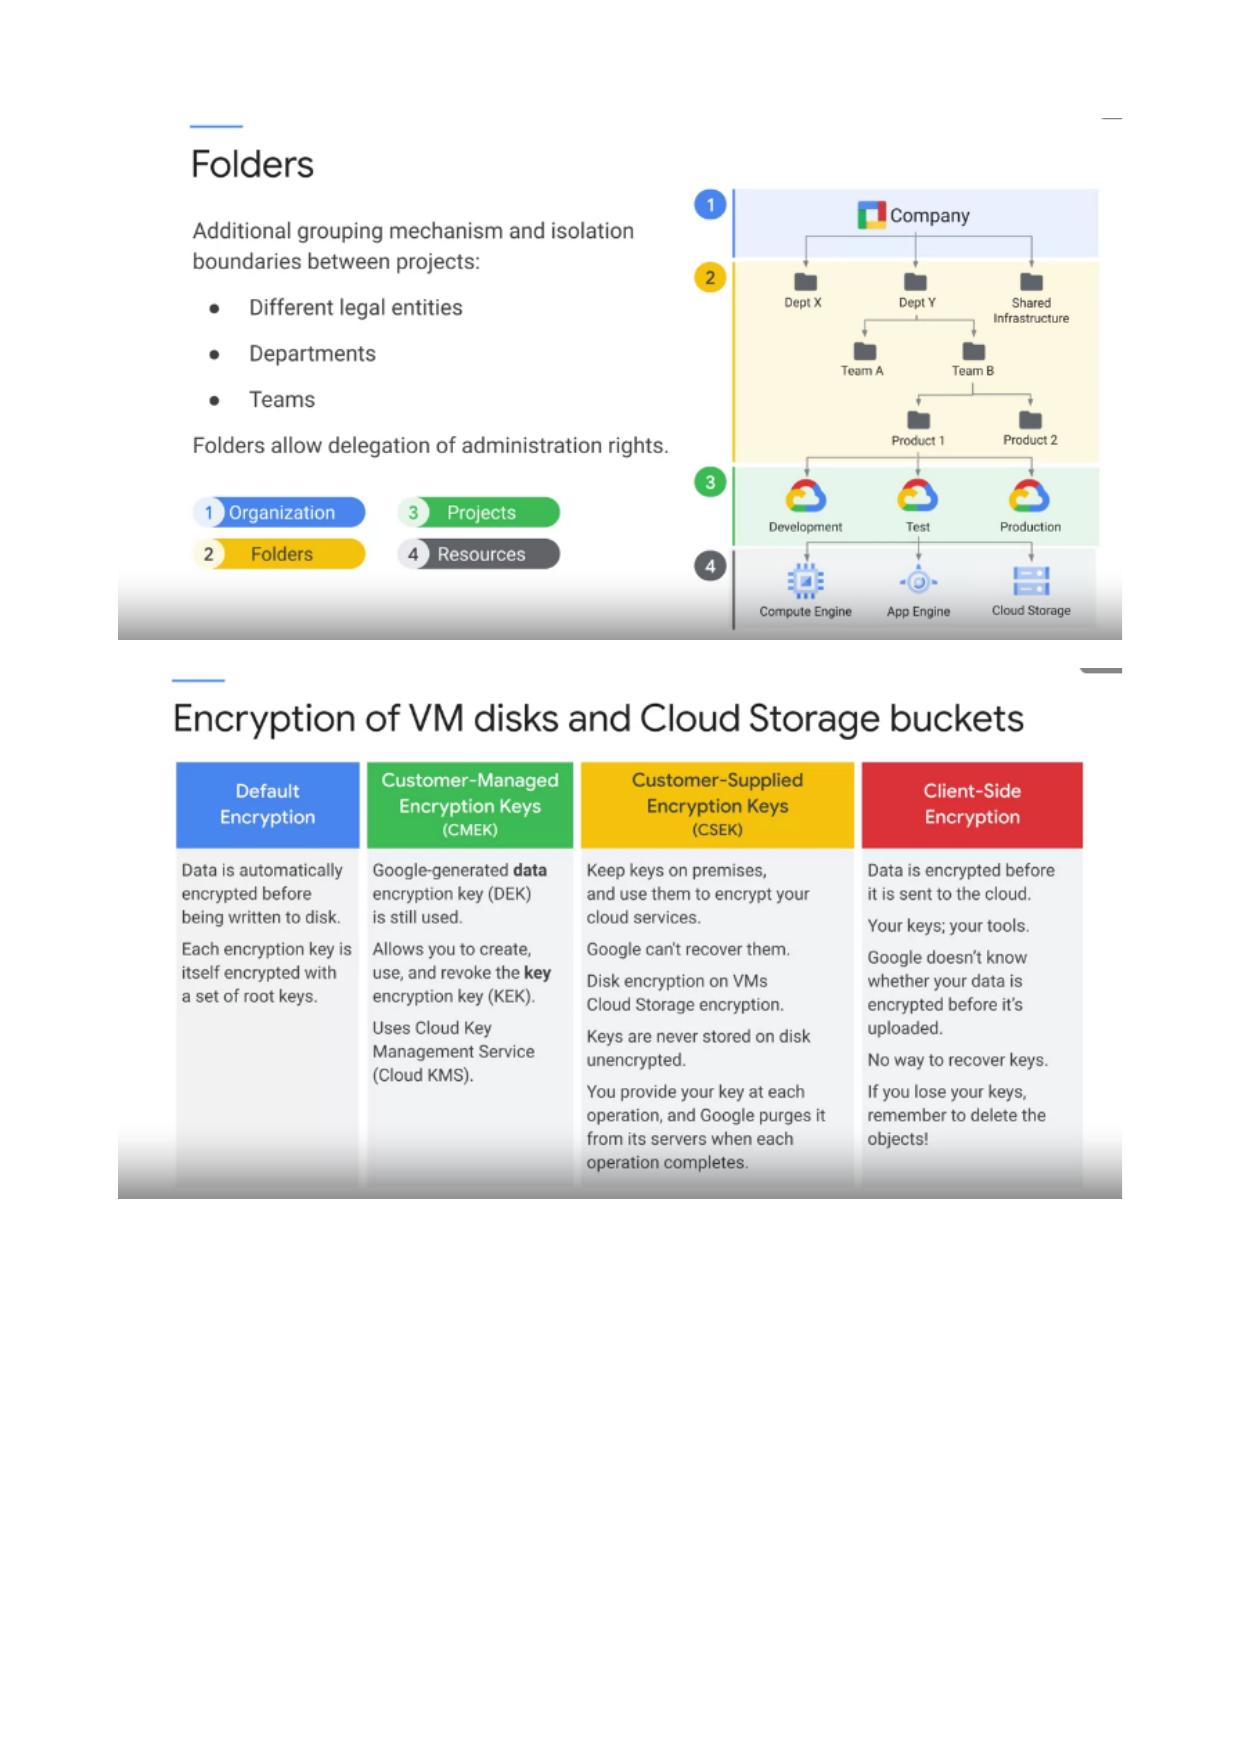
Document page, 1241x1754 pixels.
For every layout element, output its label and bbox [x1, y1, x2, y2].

picture [118, 118, 1123, 640]
picture [118, 668, 1123, 1199]
